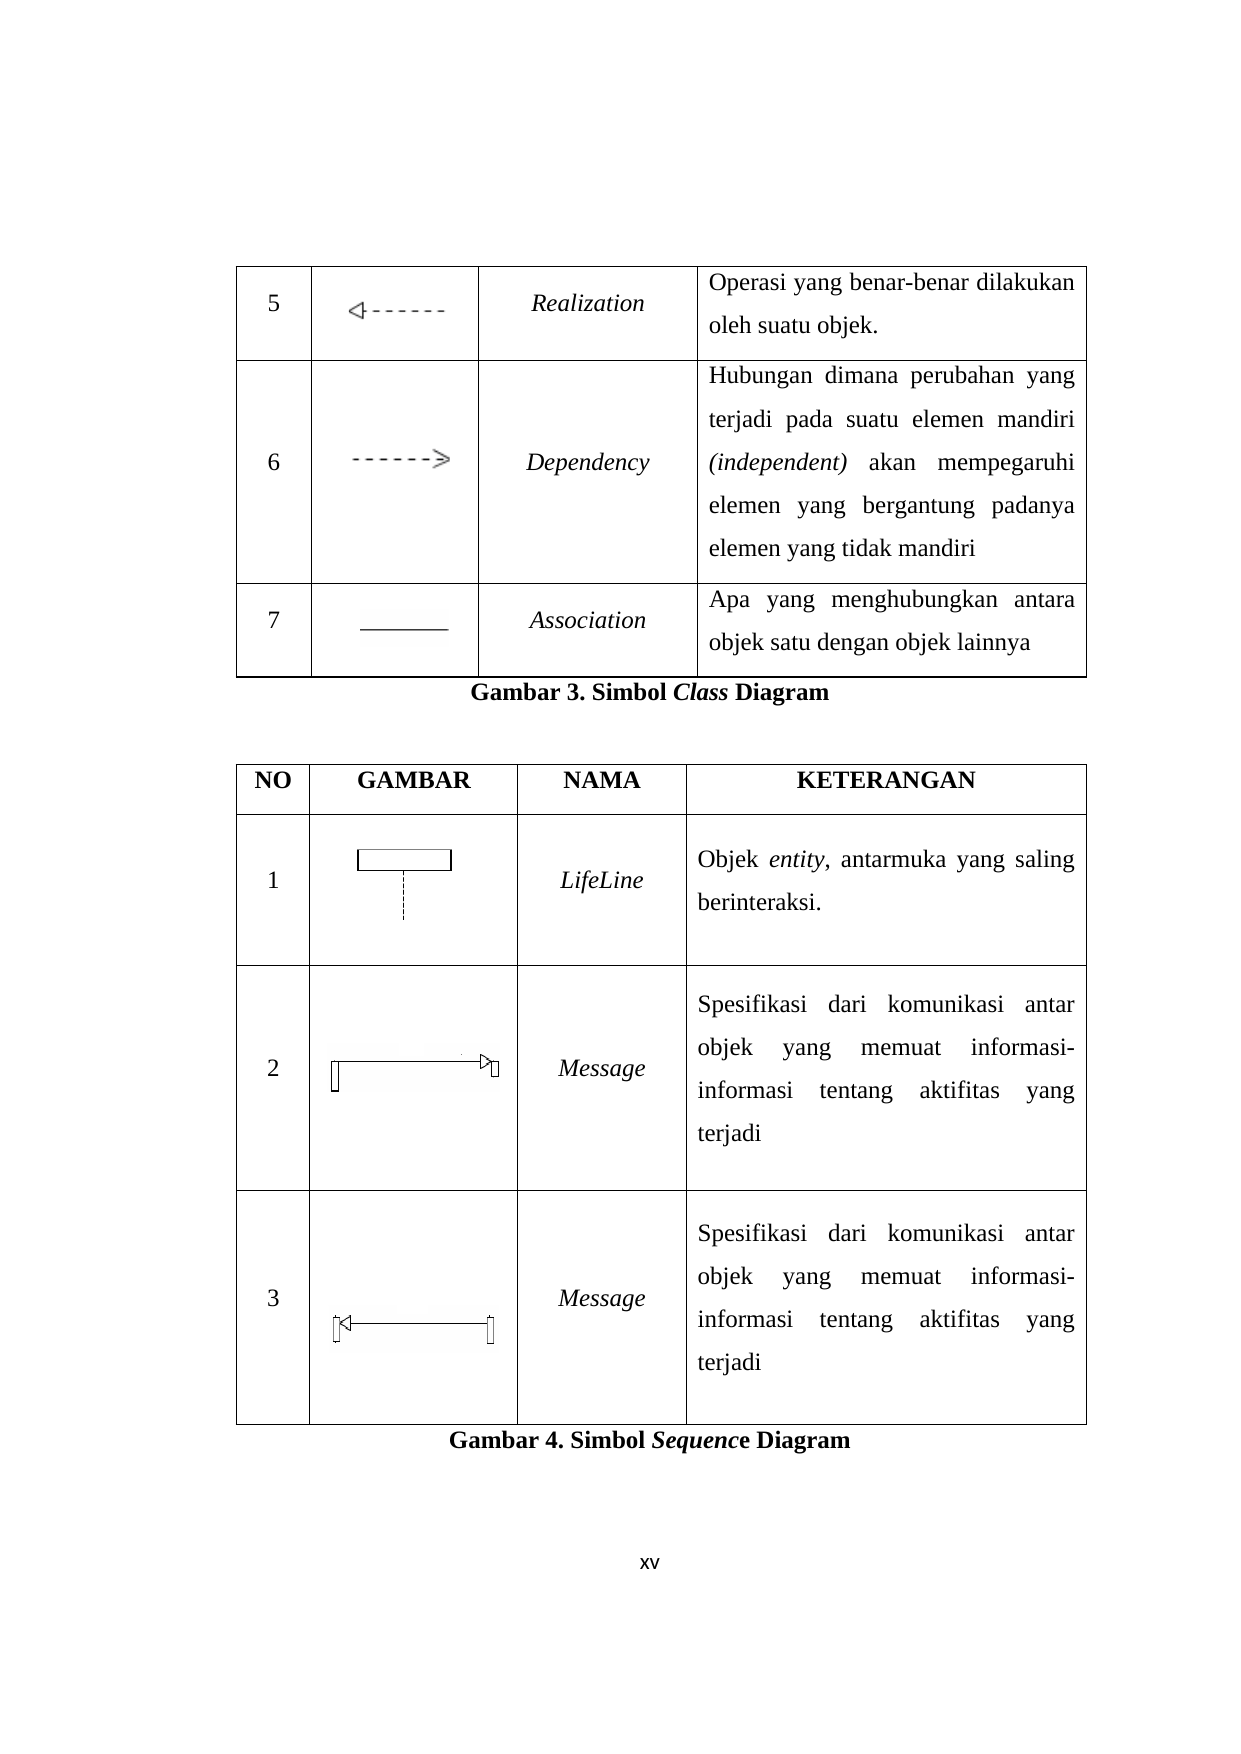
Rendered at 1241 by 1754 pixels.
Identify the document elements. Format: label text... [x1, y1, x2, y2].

table_cell 2 [237, 966, 309, 1190]
table_cell Realization [479, 267, 697, 359]
table_cell 5 [237, 267, 311, 359]
table_cell [310, 1191, 517, 1424]
text Gambar 4. Simbol Sequence Diagram [236, 1425, 1063, 1453]
table_cell Spesifikasi dari komunikasi antar objek yang memuat informasi-informasi tentang aktifitas yang terjadi [687, 966, 1086, 1190]
table_cell Operasi yang benar-benar dilakukan oleh suatu objek. [698, 267, 1086, 359]
table_header KETERANGAN [687, 765, 1086, 814]
table_header NAMA [518, 765, 686, 814]
table_cell Dependency [479, 361, 697, 583]
text Gambar 3. Simbol Class Diagram [236, 678, 1063, 706]
picture [348, 443, 450, 478]
table_header NO [237, 765, 309, 814]
table_cell 6 [237, 361, 311, 583]
table_cell Message [518, 1191, 686, 1424]
picture [348, 288, 450, 339]
table_cell [312, 361, 478, 583]
table_cell Association [479, 584, 697, 676]
picture [360, 609, 449, 647]
table_cell Hubungan dimana perubahan yang terjadi pada suatu elemen mandiri (independent) akan mempegaruhi elemen yang bergantung padanya elemen yang tidak mandiri [698, 361, 1086, 583]
table_cell Spesifikasi dari komunikasi antar objek yang memuat informasi-informasi tentang aktifitas yang terjadi [687, 1191, 1086, 1424]
table_cell Objek entity, antarmuka yang saling berinteraksi. [687, 815, 1086, 965]
table_cell [310, 815, 517, 965]
table_cell [312, 584, 478, 676]
table_cell [310, 966, 517, 1190]
table_cell [312, 267, 478, 359]
table_cell Apa yang menghubungkan antara objek satu dengan objek lainnya [698, 584, 1086, 676]
table_header GAMBAR [310, 765, 517, 814]
table_cell 3 [237, 1191, 309, 1424]
table_cell Message [518, 966, 686, 1190]
table_cell LifeLine [518, 815, 686, 965]
table_cell 7 [237, 584, 311, 676]
table_cell 1 [237, 815, 309, 965]
picture [348, 847, 460, 920]
